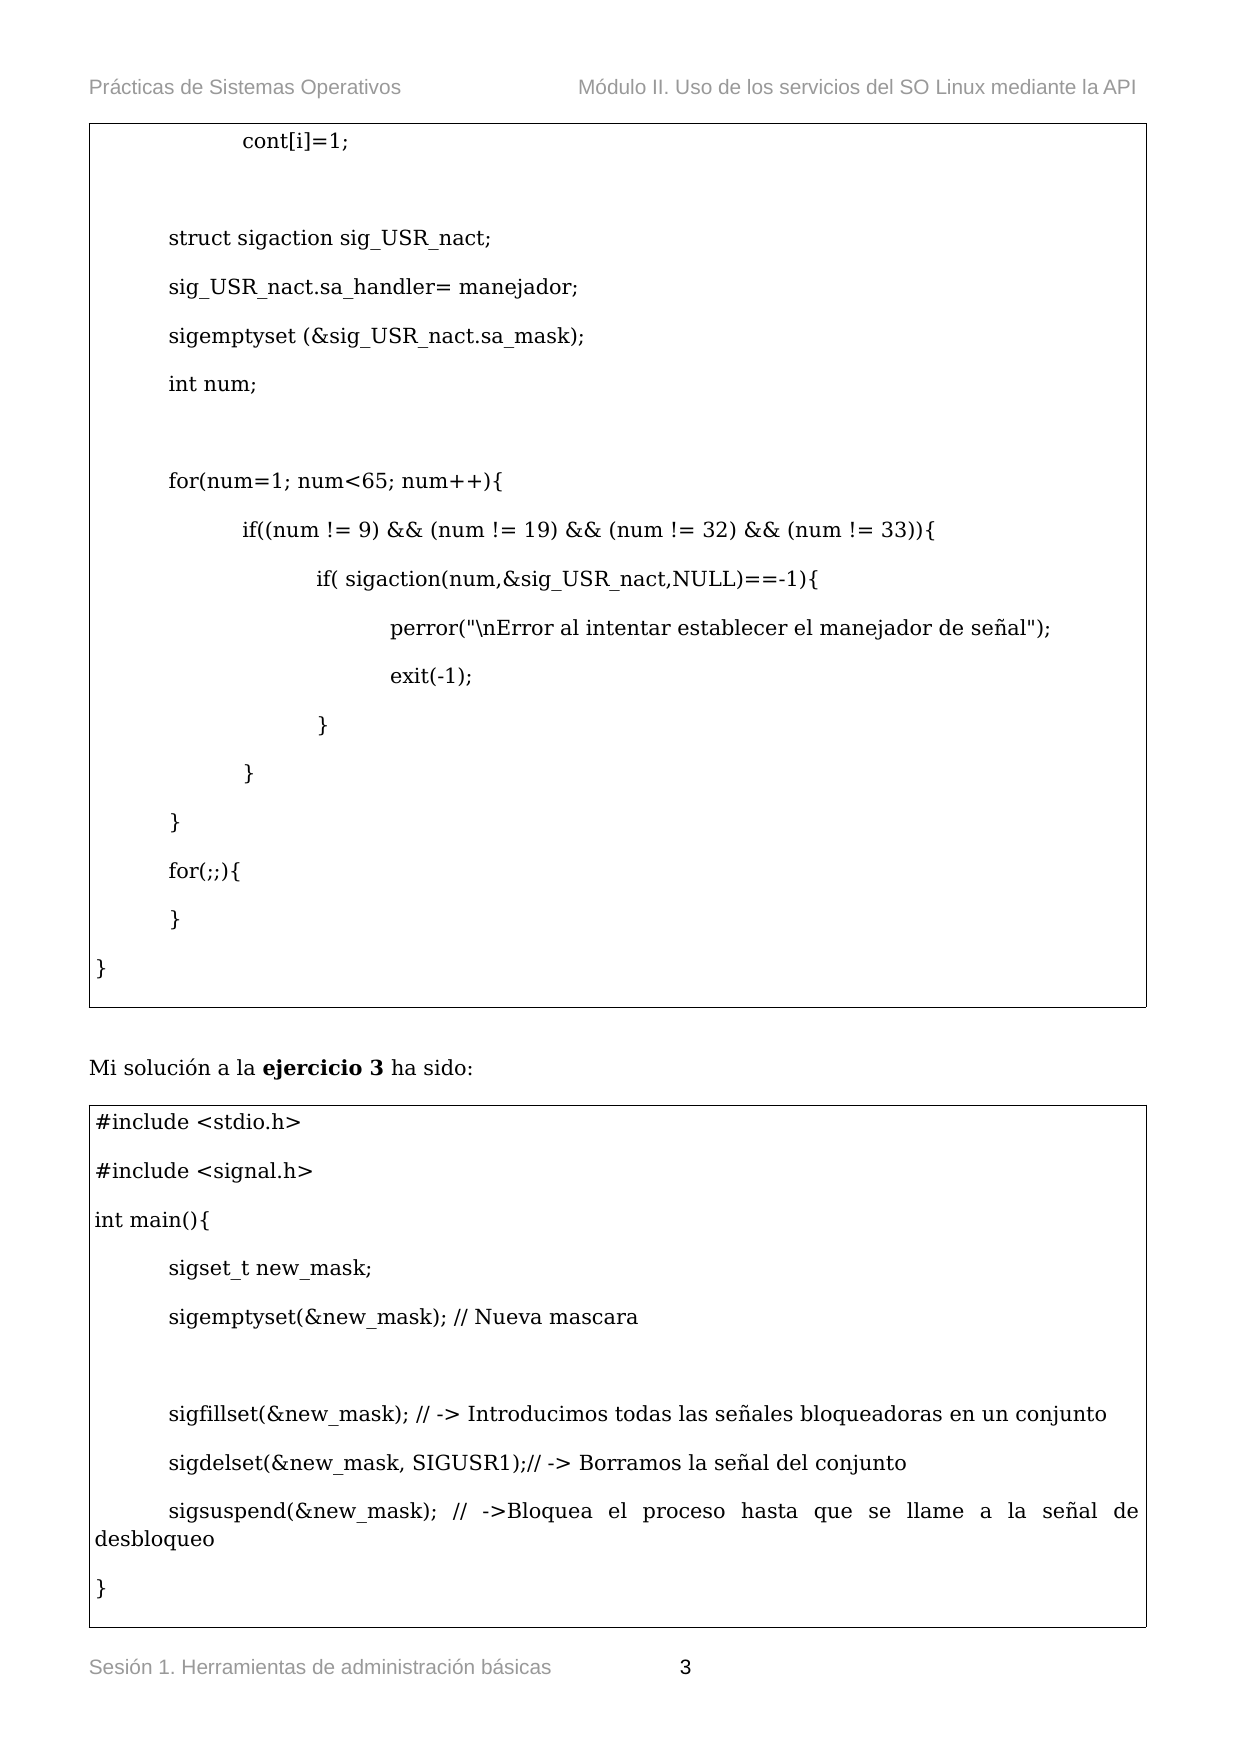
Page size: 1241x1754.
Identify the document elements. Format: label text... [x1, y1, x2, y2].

text Mi solución a la ejercicio 3 ha sido: [89, 1056, 1146, 1080]
table_header #include <stdio.h> #include <signal.h> int main(){ sigset_t new_mask; sigemptyset(&new_mask); // Nueva mascara sigfillset(&new_mask); // -> Introducimos todas las señales bloqueadoras en un conjunto sigdelset(&new_mask, SIGUSR1);// -> Borramos la señal del conjunto sigsuspend(&new_mask); // ->Bloquea el proceso hasta que se llame a la señal de desbloqueo } [90, 1106, 1146, 1627]
table_header cont[i]=1; struct sigaction sig_USR_nact; sig_USR_nact.sa_handler= manejador; sigemptyset (&sig_USR_nact.sa_mask); int num; for(num=1; num<65; num++){ if((num != 9) && (num != 19) && (num != 32) && (num != 33)){ if( sigaction(num,&sig_USR_nact,NULL)==-1){ perror("\nError al intentar establecer el manejador de señal"); exit(-1); } } } for(;;){ } } [90, 124, 1146, 1007]
